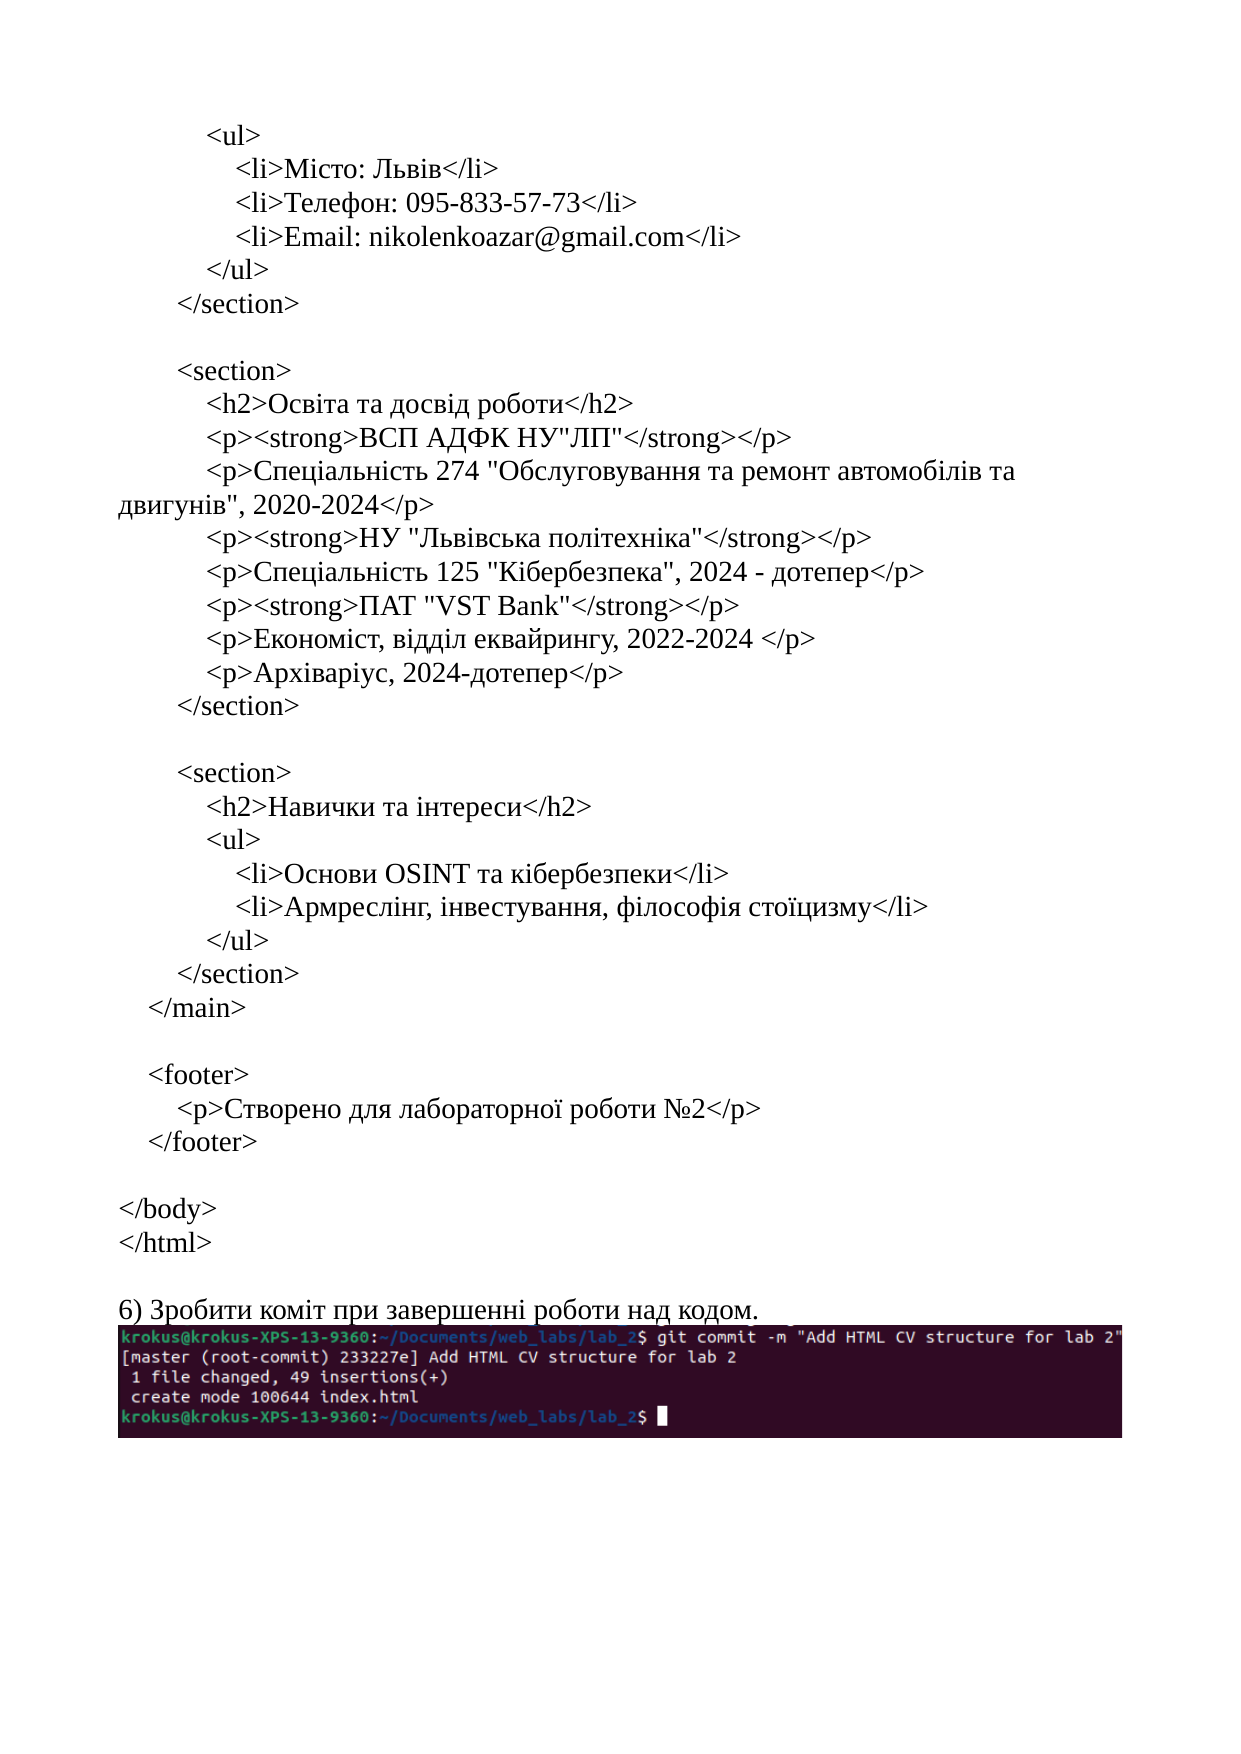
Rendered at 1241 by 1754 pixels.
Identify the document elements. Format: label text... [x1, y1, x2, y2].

text <li>Основи OSINT та кібербезпеки</li> [118, 856, 1122, 889]
text </body> [118, 1191, 1122, 1225]
text 6) Зробити коміт при завершенні роботи над кодом. [118, 1292, 1122, 1325]
text <p>Економіст, відділ еквайрингу, 2022-2024 </p> [118, 621, 1122, 655]
picture [118, 1325, 1123, 1438]
text <p>Спеціальність 125 "Кібербезпека", 2024 - дотепер</p> [118, 554, 1122, 588]
text <h2>Освіта та досвід роботи</h2> [118, 386, 1122, 420]
text </section> [118, 286, 1122, 319]
text <h2>Навички та інтереси</h2> [118, 789, 1122, 822]
text <p>Спеціальність 274 "Обслуговування та ремонт автомобілів та двигунів", 2020-2024</p> [118, 453, 1122, 521]
text <p><strong>ПАТ "VST Bank"</strong></p> [118, 588, 1122, 621]
text </ul> [118, 923, 1122, 957]
text <section> [118, 755, 1122, 789]
text </section> [118, 957, 1122, 990]
text <p><strong>НУ "Львівська політехніка"</strong></p> [118, 521, 1122, 554]
text <li>Армреслінг, інвестування, філософія стоїцизму</li> [118, 889, 1122, 923]
text </footer> [118, 1124, 1122, 1158]
text </html> [118, 1225, 1122, 1258]
text <li>Місто: Львів</li> [118, 152, 1122, 185]
text <li>Email: nikolenkoazar@gmail.com</li> [118, 219, 1122, 252]
text <section> [118, 353, 1122, 386]
text <ul> [118, 118, 1122, 152]
text </ul> [118, 252, 1122, 286]
text <p>Архіваріус, 2024-дотепер</p> [118, 655, 1122, 688]
text <p>Створено для лабораторної роботи №2</p> [118, 1091, 1122, 1124]
text <li>Телефон: 095-833-57-73</li> [118, 185, 1122, 219]
text <p><strong>ВСП АДФК НУ"ЛП"</strong></p> [118, 420, 1122, 453]
text <ul> [118, 822, 1122, 856]
text </main> [118, 990, 1122, 1024]
text </section> [118, 688, 1122, 722]
text <footer> [118, 1057, 1122, 1091]
